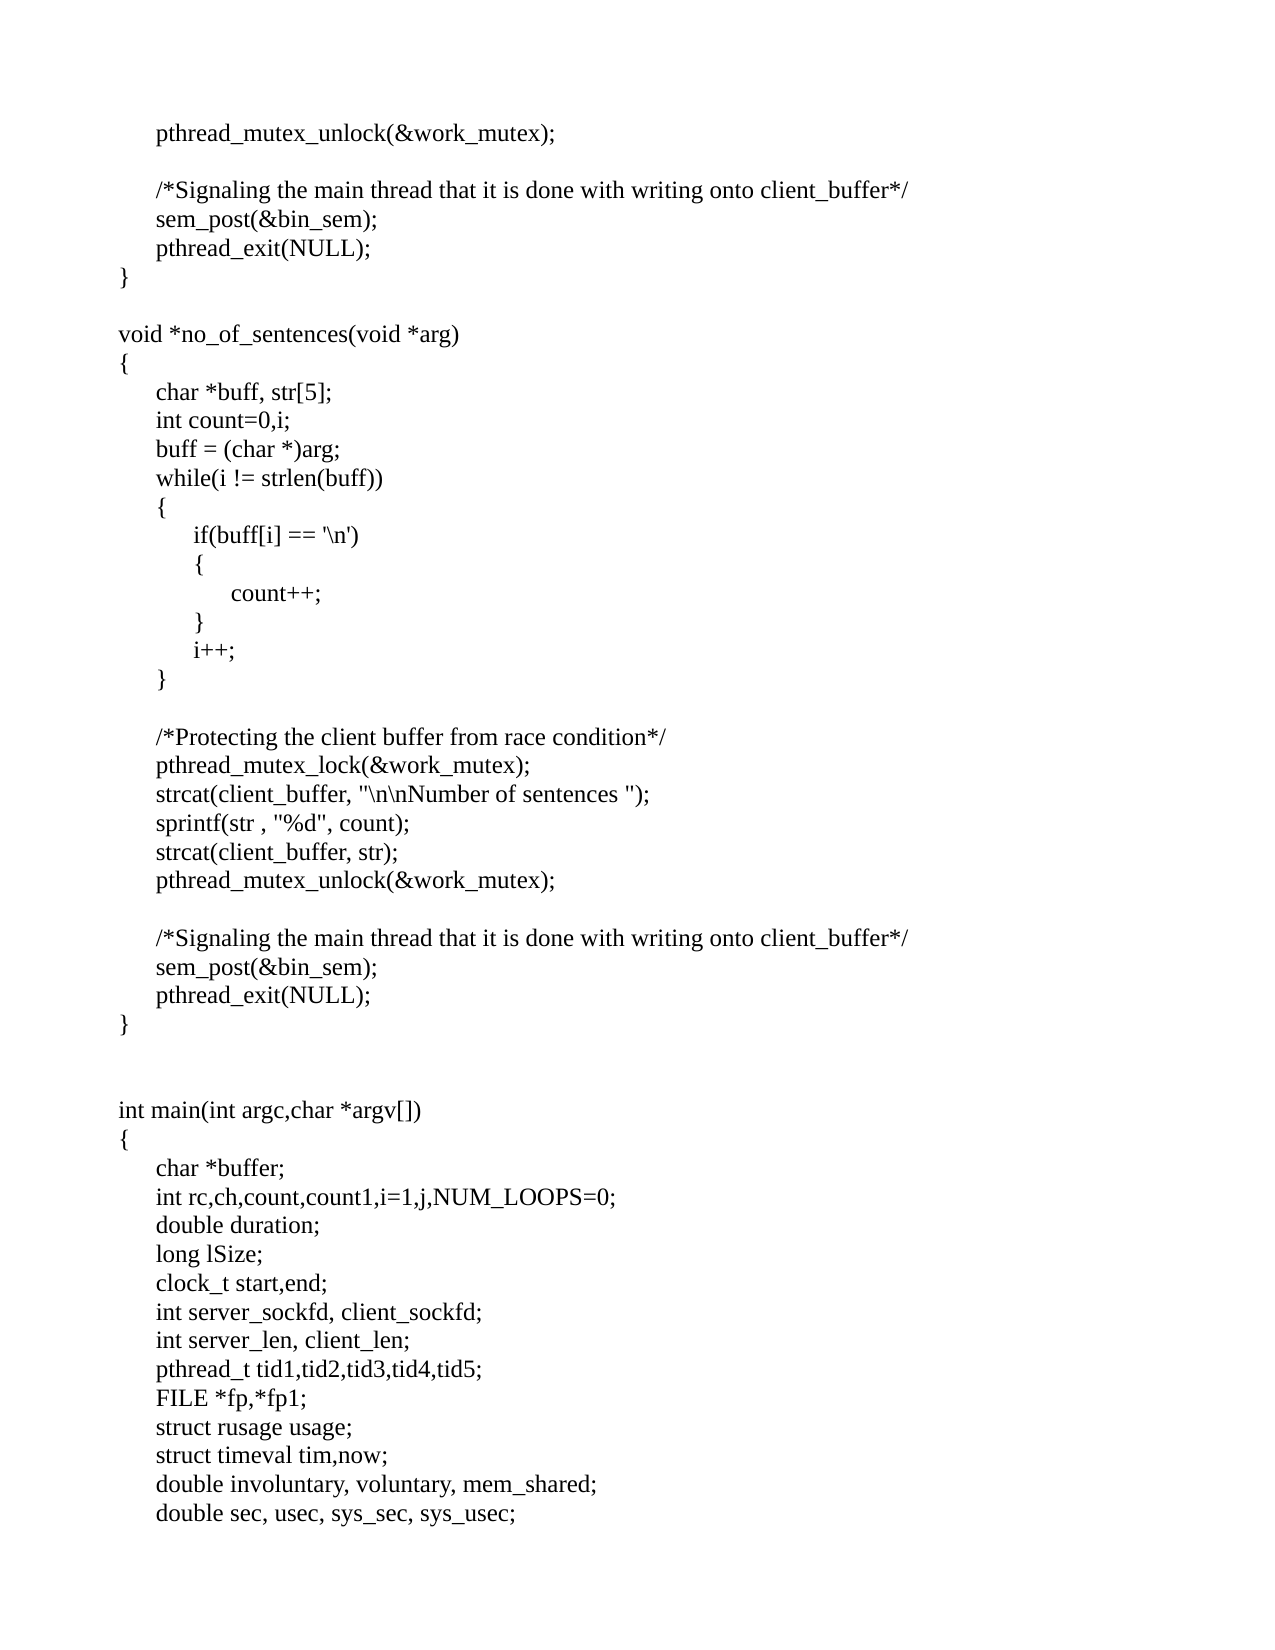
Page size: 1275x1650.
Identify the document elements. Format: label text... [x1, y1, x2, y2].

list double involuntary, voluntary, mem_shared; [118, 1469, 1157, 1498]
list pthread_exit(NULL); [118, 981, 1157, 1009]
list FILE *fp,*fp1; [118, 1383, 1157, 1412]
list { [118, 492, 1157, 521]
list sem_post(&bin_sem); [118, 952, 1157, 981]
list } [118, 1009, 1157, 1038]
list pthread_mutex_lock(&work_mutex); [118, 751, 1157, 779]
list double sec, usec, sys_sec, sys_usec; [118, 1498, 1157, 1527]
list pthread_mutex_unlock(&work_mutex); [118, 118, 1157, 147]
list struct rusage usage; [118, 1412, 1157, 1441]
list double duration; [118, 1211, 1157, 1239]
list sprintf(str , "%d", count); [118, 808, 1157, 837]
list { [118, 348, 1157, 377]
list int main(int argc,char *argv[]) [118, 1096, 1157, 1124]
list strcat(client_buffer, str); [118, 837, 1157, 866]
list void *no_of_sentences(void *arg) [118, 319, 1157, 348]
list } [118, 607, 1157, 636]
list pthread_mutex_unlock(&work_mutex); [118, 866, 1157, 894]
list pthread_t tid1,tid2,tid3,tid4,tid5; [118, 1354, 1157, 1383]
list { [118, 1124, 1157, 1153]
list } [118, 262, 1157, 291]
list buff = (char *)arg; [118, 434, 1157, 463]
list if(buff[i] == '\n') [118, 521, 1157, 549]
list int server_sockfd, client_sockfd; [118, 1297, 1157, 1326]
list count++; [118, 578, 1157, 607]
list int count=0,i; [118, 406, 1157, 434]
list strcat(client_buffer, "\n\nNumber of sentences "); [118, 779, 1157, 808]
list /*Signaling the main thread that it is done with writing onto client_buffer*/ [118, 923, 1157, 952]
list struct timeval tim,now; [118, 1441, 1157, 1469]
list i++; [118, 636, 1157, 664]
list /*Protecting the client buffer from race condition*/ [118, 722, 1157, 751]
list while(i != strlen(buff)) [118, 463, 1157, 492]
list char *buff, str[5]; [118, 377, 1157, 406]
list /*Signaling the main thread that it is done with writing onto client_buffer*/ [118, 176, 1157, 204]
list clock_t start,end; [118, 1268, 1157, 1297]
list int server_len, client_len; [118, 1326, 1157, 1354]
list sem_post(&bin_sem); [118, 204, 1157, 233]
list int rc,ch,count,count1,i=1,j,NUM_LOOPS=0; [118, 1182, 1157, 1211]
list pthread_exit(NULL); [118, 233, 1157, 262]
list } [118, 664, 1157, 693]
list long lSize; [118, 1239, 1157, 1268]
list { [118, 549, 1157, 578]
list char *buffer; [118, 1153, 1157, 1182]
